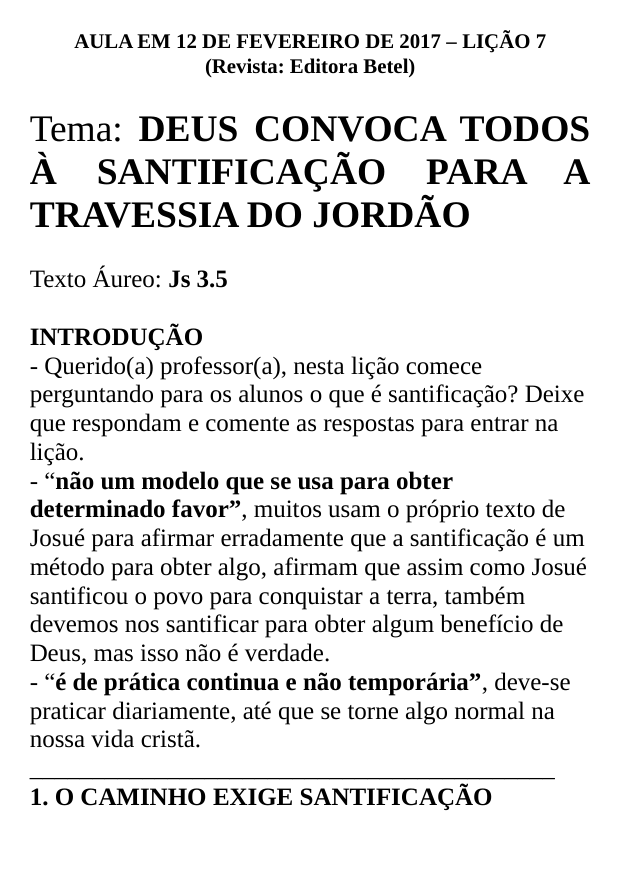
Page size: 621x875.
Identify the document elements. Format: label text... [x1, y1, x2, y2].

text __________________________________________ [29, 753, 591, 782]
text Tema: Deus convoca todos à santificação para a travessia do Jordão [29, 106, 591, 236]
text - “não um modelo que se usa para obter determinado favor”, muitos usam o próprio texto de Josué para afirmar erradamente que a santificação é um método para obter algo, afirmam que assim como Josué santificou o povo para conquistar a terra, também devemos nos santificar para obter algum benefício de Deus, mas isso não é verdade. [29, 466, 591, 667]
text AULA EM 12 DE FEVEREIRO DE 2017 – LIÇÃO 7 [29, 29, 591, 53]
text 1. O caminho exige santificação [29, 782, 591, 811]
text INTRODUÇÃO [29, 322, 591, 351]
text (Revista: Editora Betel) [29, 53, 591, 78]
text Texto Áureo: Js 3.5 [29, 264, 591, 293]
text - “é de prática continua e não temporária”, deve-se praticar diariamente, até que se torne algo normal na nossa vida cristã. [29, 667, 591, 753]
text - Querido(a) professor(a), nesta lição comece perguntando para os alunos o que é santificação? Deixe que respondam e comente as respostas para entrar na lição. [29, 351, 591, 466]
